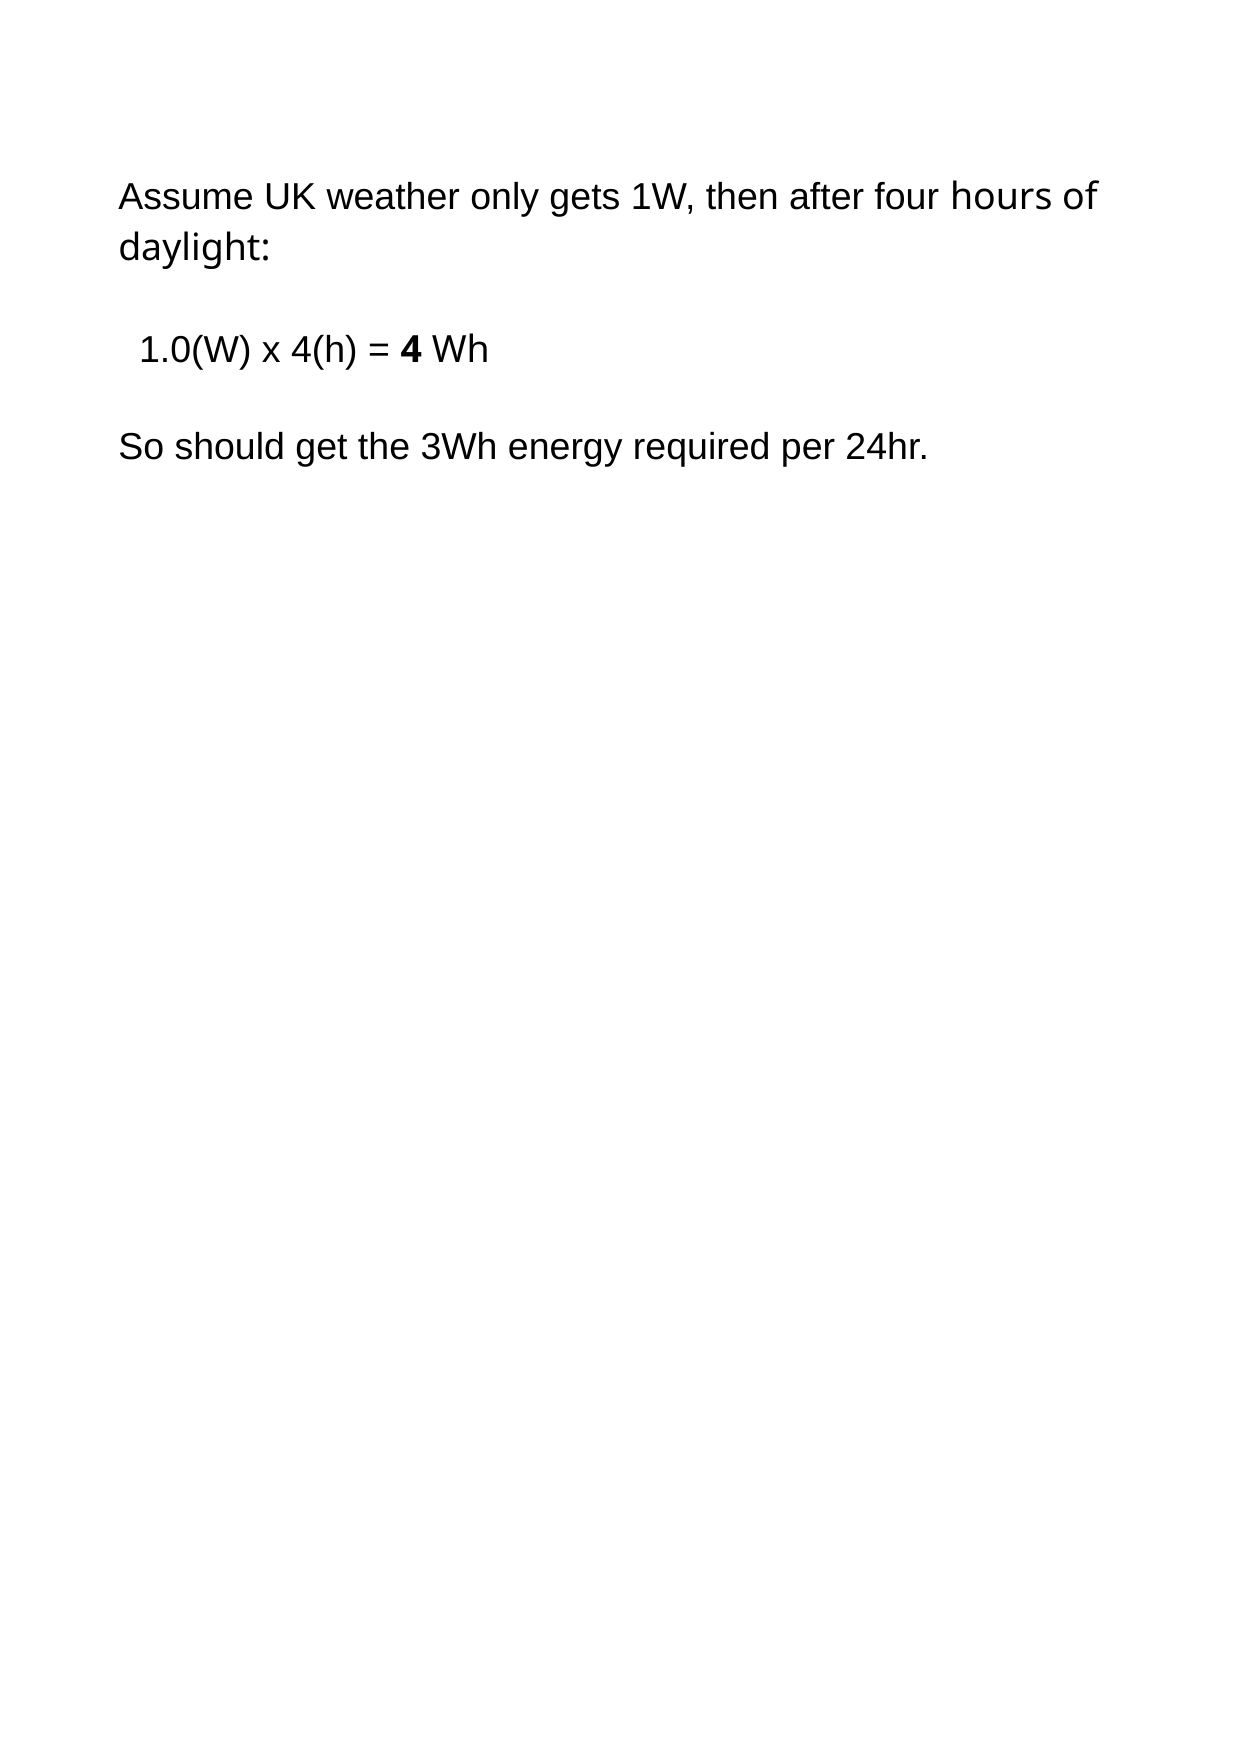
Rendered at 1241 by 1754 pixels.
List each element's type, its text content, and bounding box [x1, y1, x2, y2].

text 1.0(W) x 4(h) = 4 Wh [118, 322, 1122, 373]
text Assume UK weather only gets 1W, then after four hours of daylight: [118, 169, 1122, 271]
text So should get the 3Wh energy required per 24hr. [118, 424, 1122, 467]
